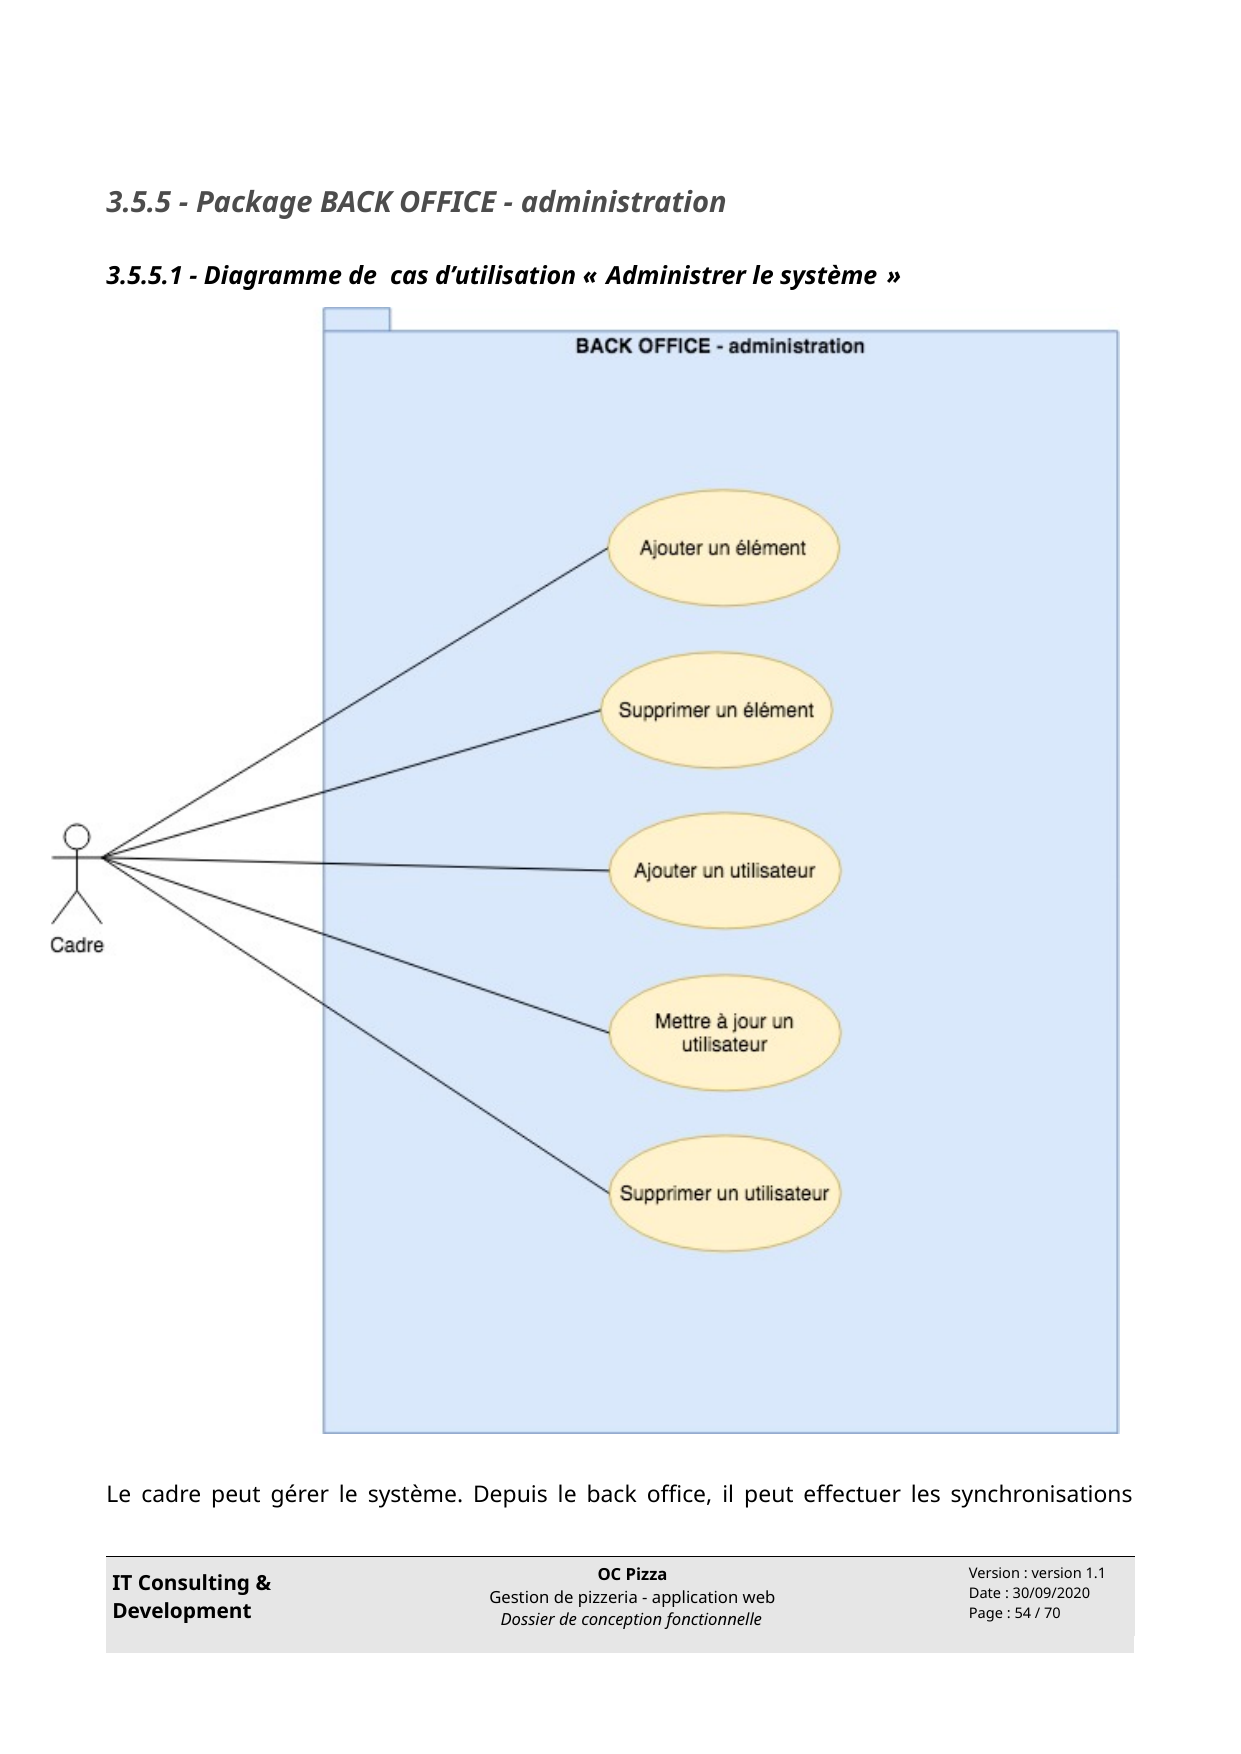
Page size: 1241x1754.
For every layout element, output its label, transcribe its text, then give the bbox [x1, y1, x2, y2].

subtitle Package BACK OFFICE - administration [106, 181, 1134, 221]
picture [50, 307, 1120, 1434]
text Le cadre peut gérer le système. Depuis le back office, il peut effectuer les synchronisations [106, 1477, 1134, 1509]
subtitle Diagramme de cas d’utilisation « Administrer le système » [106, 258, 1134, 292]
